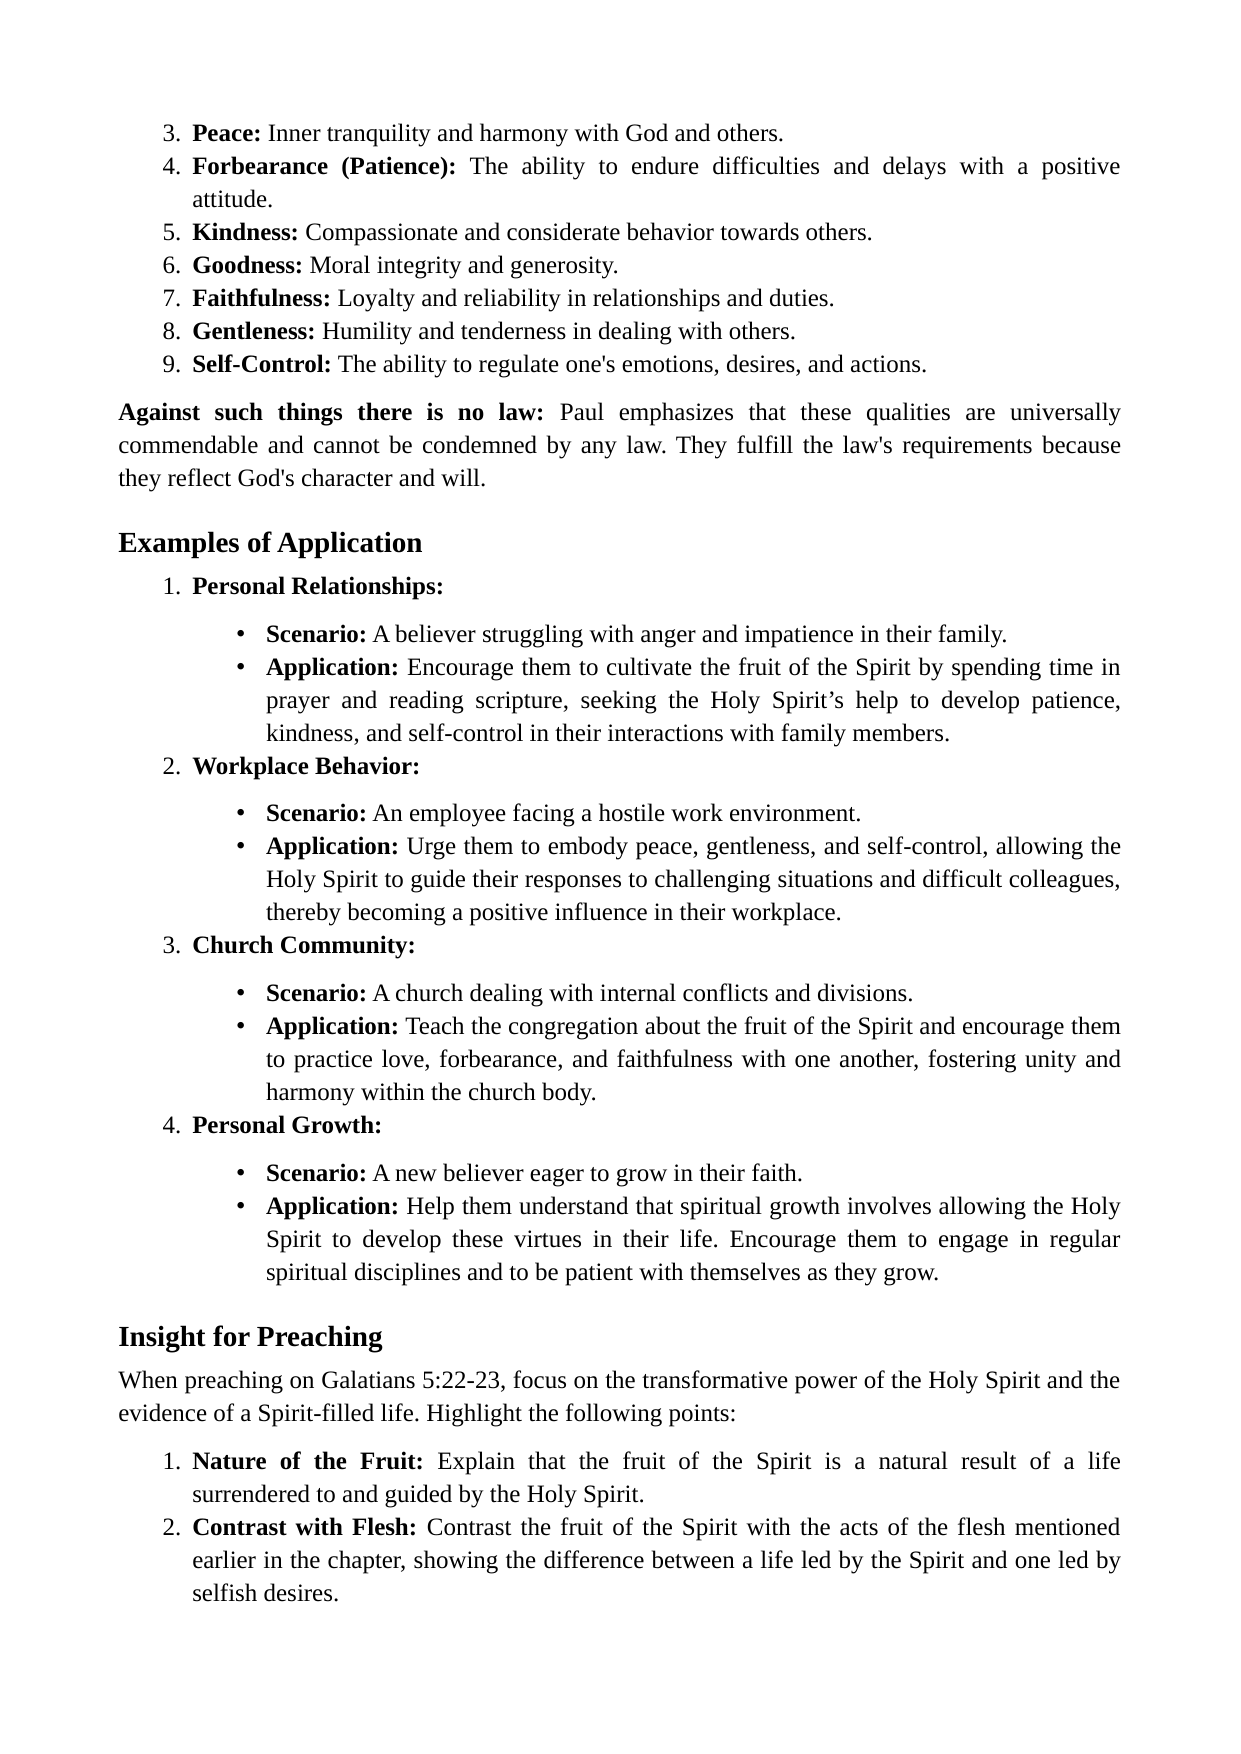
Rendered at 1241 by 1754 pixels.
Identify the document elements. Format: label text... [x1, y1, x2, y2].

subtitle Examples of Application [118, 525, 1122, 559]
subtitle Insight for Preaching [118, 1319, 1122, 1353]
list Kindness: Compassionate and considerate behavior towards others. [162, 217, 1122, 246]
list Gentleness: Humility and tenderness in dealing with others. [162, 316, 1122, 345]
list Scenario: A believer struggling with anger and impatience in their family. [236, 619, 1122, 647]
list Application: Help them understand that spiritual growth involves allowing the Holy Spirit to develop these virtues in their life. Encourage them to engage in regular spiritual disciplines and to be patient with themselves as they grow. [236, 1191, 1122, 1286]
list Forbearance (Patience): The ability to endure difficulties and delays with a positive attitude. [162, 151, 1122, 213]
list Nature of the Fruit: Explain that the fruit of the Spirit is a natural result of a life surrendered to and guided by the Holy Spirit. [162, 1446, 1122, 1507]
list Application: Urge them to embody peace, gentleness, and self-control, allowing the Holy Spirit to guide their responses to challenging situations and difficult colleagues, thereby becoming a positive influence in their workplace. [236, 831, 1122, 926]
list Personal Relationships: [162, 571, 1122, 600]
list Application: Teach the congregation about the fruit of the Spirit and encourage them to practice love, forbearance, and faithfulness with one another, fostering unity and harmony within the church body. [236, 1011, 1122, 1106]
list Workplace Behavior: [162, 751, 1122, 779]
list Peace: Inner tranquility and harmony with God and others. [162, 118, 1122, 147]
text When preaching on Galatians 5:22-23, focus on the transformative power of the Holy Spirit and the evidence of a Spirit-filled life. Highlight the following points: [118, 1365, 1122, 1427]
list Scenario: A church dealing with internal conflicts and divisions. [236, 978, 1122, 1007]
list Application: Encourage them to cultivate the fruit of the Spirit by spending time in prayer and reading scripture, seeking the Holy Spirit’s help to develop patience, kindness, and self-control in their interactions with family members. [236, 652, 1122, 747]
list Contrast with Flesh: Contrast the fruit of the Spirit with the acts of the flesh mentioned earlier in the chapter, showing the difference between a life led by the Spirit and one led by selfish desires. [162, 1512, 1122, 1607]
list Goodness: Moral integrity and generosity. [162, 250, 1122, 279]
text Against such things there is no law: Paul emphasizes that these qualities are universally commendable and cannot be condemned by any law. They fulfill the law's requirements because they reflect God's character and will. [118, 397, 1122, 492]
list Church Community: [162, 931, 1122, 959]
list Self-Control: The ability to regulate one's emotions, desires, and actions. [162, 349, 1122, 378]
list Personal Growth: [162, 1110, 1122, 1139]
list Scenario: A new believer eager to grow in their faith. [236, 1158, 1122, 1187]
list Scenario: An employee facing a hostile work environment. [236, 798, 1122, 827]
list Faithfulness: Loyalty and reliability in relationships and duties. [162, 283, 1122, 312]
